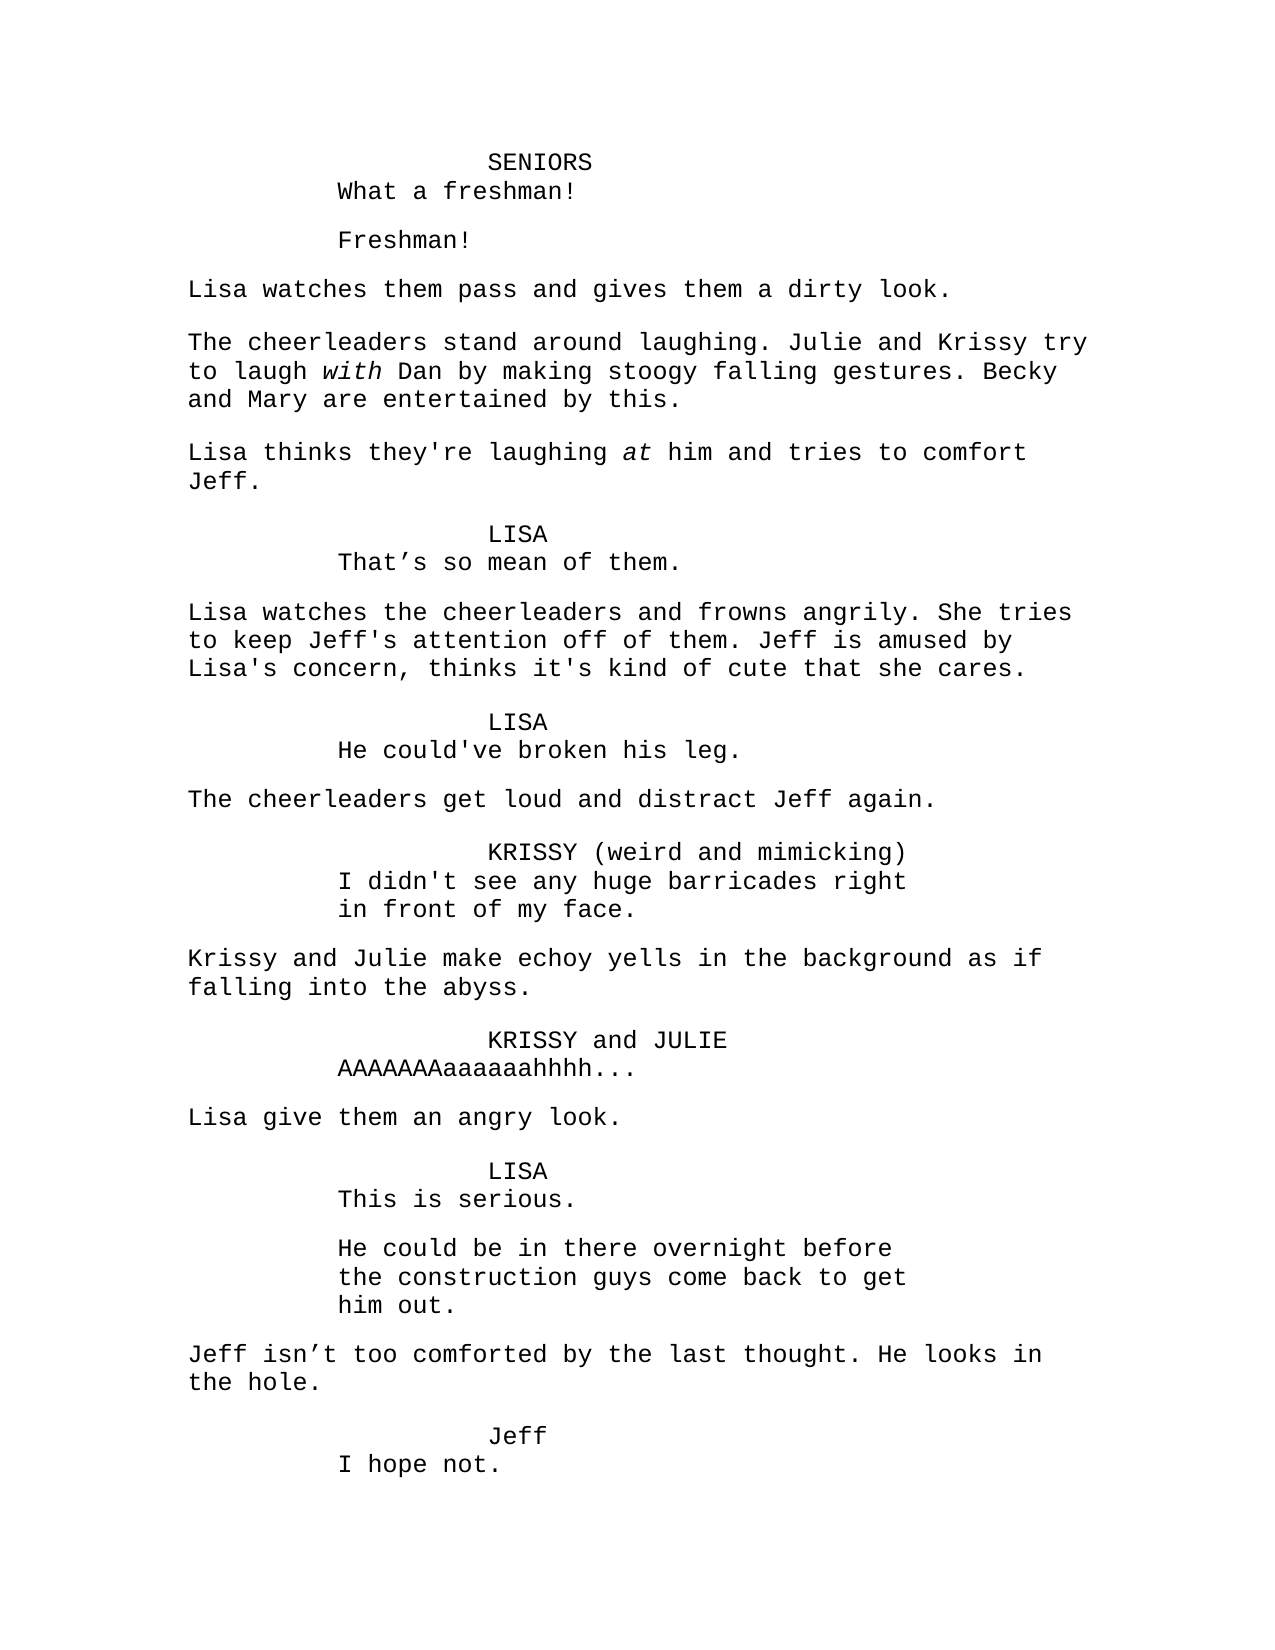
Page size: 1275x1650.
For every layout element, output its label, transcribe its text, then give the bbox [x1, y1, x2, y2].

text Krissy and Julie make echoy yells in the background as if falling into the abyss. [187, 946, 1087, 1002]
text SENIORS [187, 150, 1087, 178]
text Jeff [187, 1423, 1087, 1452]
text Jeff isn’t too comforted by the last thought. He looks in the hole. [187, 1342, 1087, 1398]
text Freshman! [337, 227, 937, 256]
text The cheerleaders get loud and distract Jeff again. [187, 787, 1087, 815]
text Lisa watches the cheerleaders and frowns angrily. She tries to keep Jeff's attention off of them. Jeff is amused by Lisa's concern, thinks it's kind of cute that she cares. [187, 599, 1087, 684]
text What a freshman! [337, 178, 937, 207]
text He could be in there overnight before the construction guys come back to get him out. [337, 1236, 937, 1321]
text Lisa thinks they're laughing at him and tries to comfort Jeff. [187, 440, 1087, 497]
text KRISSY (weird and mimicking) [187, 840, 1087, 868]
text I didn't see any huge barricades right in front of my face. [337, 868, 937, 925]
text I hope not. [337, 1452, 937, 1480]
text KRISSY and JULIE [187, 1027, 1087, 1056]
text AAAAAAAaaaaaahhhh... [337, 1056, 937, 1084]
text Lisa give them an angry look. [187, 1105, 1087, 1133]
text The cheerleaders stand around laughing. Julie and Krissy try to laugh with Dan by making stoogy falling gestures. Becky and Mary are entertained by this. [187, 330, 1087, 415]
text LISA [187, 709, 1087, 737]
text This is serious. [337, 1187, 937, 1215]
text LISA [187, 1158, 1087, 1187]
text LISA [187, 522, 1087, 550]
text He could've broken his leg. [337, 737, 937, 766]
text Lisa watches them pass and gives them a dirty look. [187, 277, 1087, 305]
text That’s so mean of them. [337, 550, 937, 578]
